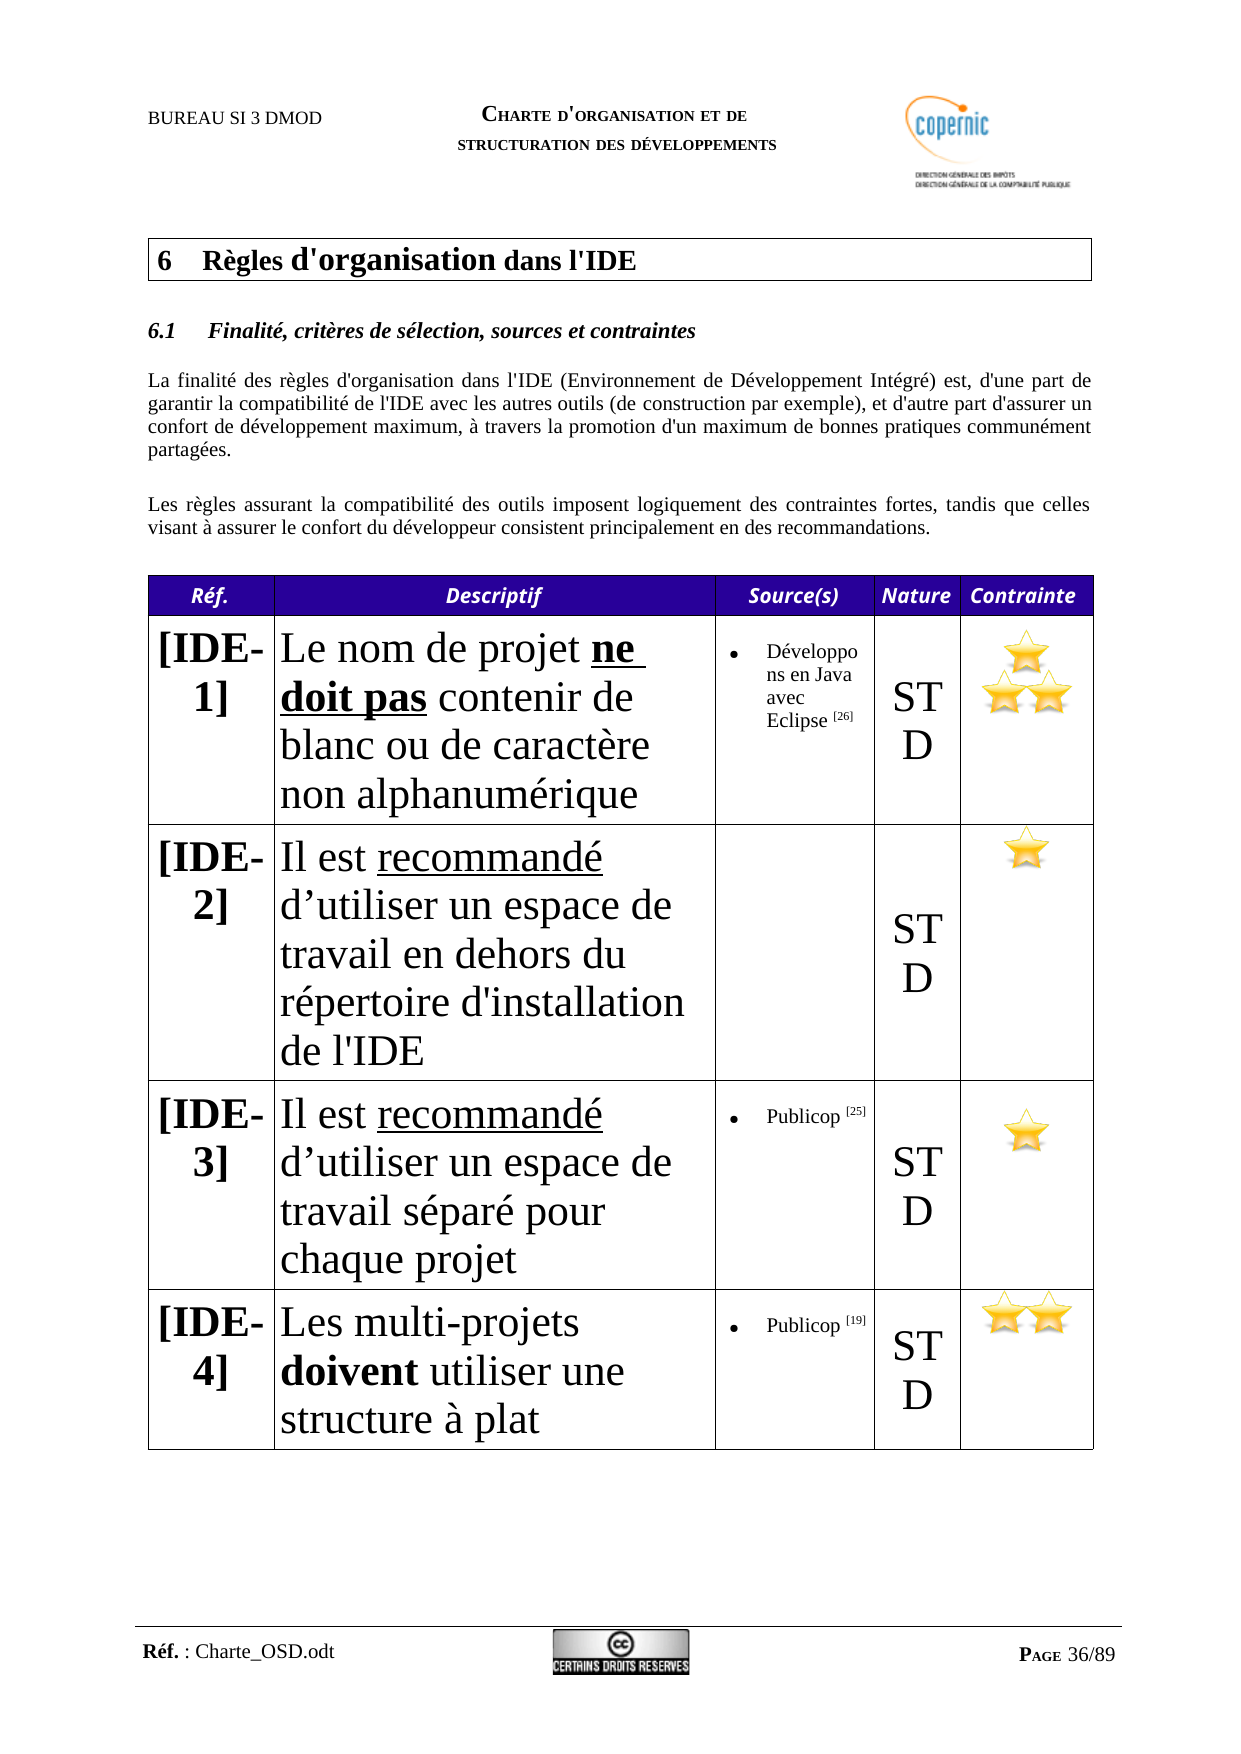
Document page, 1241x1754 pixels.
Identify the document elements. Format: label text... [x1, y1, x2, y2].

table_cell Le nom de projet ne doit pas contenir de blanc ou de caractère non alphanumérique [275, 616, 715, 823]
text La finalité des règles d'organisation dans l'IDE (Environnement de Développement Intégré) est, d'une part de garantir la compatibilité de l'IDE avec les autres outils (de construction par exemple), et d'autre part d'assurer un confort de développement maximum, à travers la promotion d'un maximum de bonnes pratiques communément partagées. [148, 369, 1092, 461]
picture [979, 626, 1075, 718]
table_cell [IDE-1] [149, 616, 274, 823]
table_header Descriptif [275, 576, 715, 615]
table_cell [961, 825, 1093, 1080]
table_cell [961, 1081, 1093, 1289]
table_cell [IDE-3] [149, 1081, 274, 1289]
picture [979, 1287, 1075, 1338]
picture [552, 1629, 690, 1675]
table_cell Les multi-projets doivent utiliser une structure à plat [275, 1290, 715, 1449]
table_cell STD [875, 825, 960, 1080]
table_header Nature [875, 576, 960, 615]
table_header Réf. [149, 576, 274, 615]
table_cell Développons en Java avec Eclipse [26] [716, 616, 874, 823]
table_cell STD [875, 1290, 960, 1449]
table_cell Il est recommandé d’utiliser un espace de travail séparé pour chaque projet [275, 1081, 715, 1289]
picture [1001, 822, 1052, 873]
table_cell [IDE-4] [149, 1290, 274, 1449]
subtitle Règles d'organisation dans l'IDE [149, 239, 1091, 280]
table_cell Il est recommandé d’utiliser un espace de travail en dehors du répertoire d'installation de l'IDE [275, 825, 715, 1080]
table_cell STD [875, 1081, 960, 1289]
table_cell [IDE-2] [149, 825, 274, 1080]
picture [890, 84, 1087, 198]
table_cell STD [875, 616, 960, 823]
table_cell Publicop [19] [716, 1290, 874, 1449]
table_cell [961, 616, 1093, 823]
table_header Contrainte [961, 576, 1093, 615]
table_cell Publicop [25] [716, 1081, 874, 1289]
table_header Source(s) [716, 576, 874, 615]
table_cell [716, 825, 874, 1080]
picture [1001, 1105, 1052, 1156]
text Les règles assurant la compatibilité des outils imposent logiquement des contraintes fortes, tandis que celles visant à assurer le confort du développeur consistent principalement en des recommandations. [148, 493, 1092, 539]
subtitle Finalité, critères de sélection, sources et contraintes [148, 318, 1092, 344]
table_cell [961, 1290, 1093, 1449]
